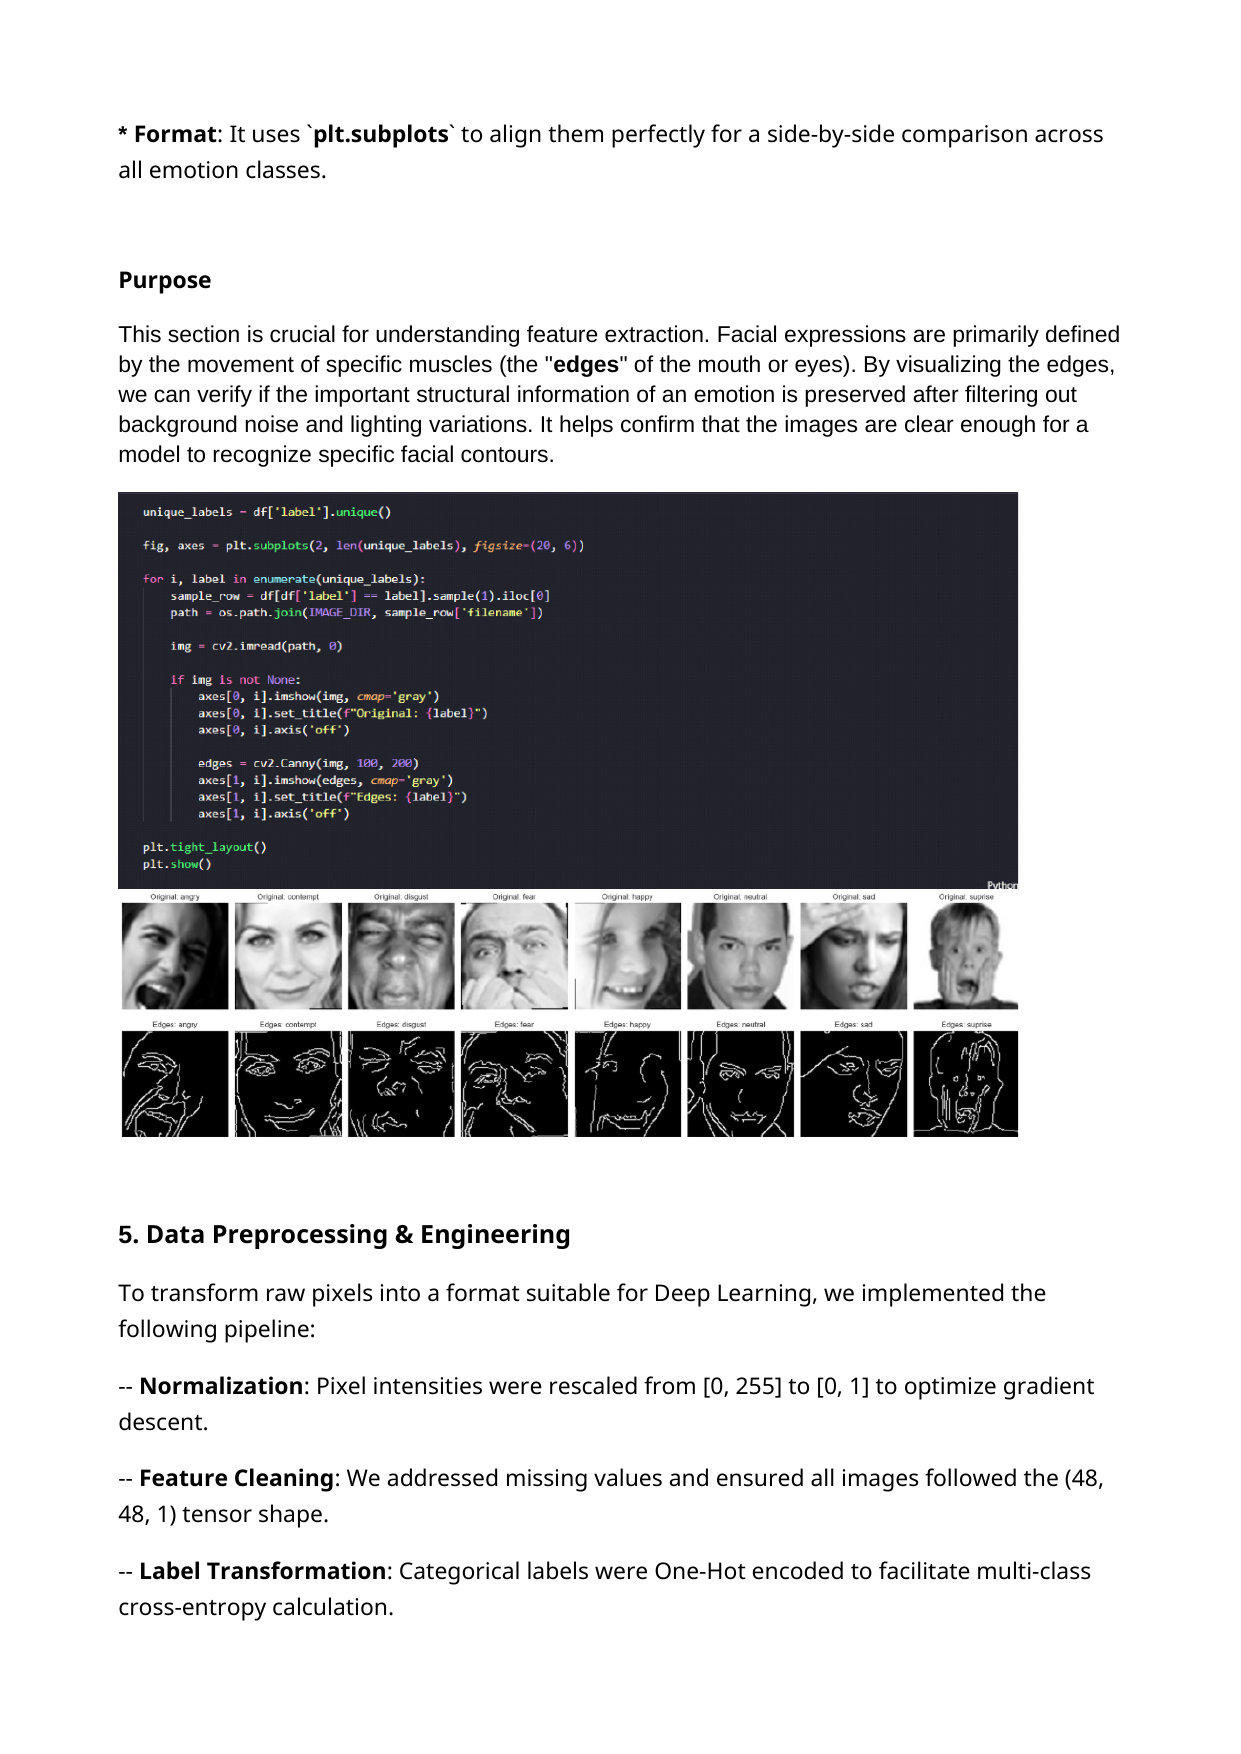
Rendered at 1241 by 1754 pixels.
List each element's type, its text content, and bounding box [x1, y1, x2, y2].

text * Format: It uses `plt.subplots` to align them perfectly for a side-by-side comparison across all emotion classes. [118, 118, 1122, 185]
text -- Label Transformation: Categorical labels were One-Hot encoded to facilitate multi-class cross-entropy calculation. [118, 1555, 1122, 1622]
text -- Normalization: Pixel intensities were rescaled from [0, 255] to [0, 1] to optimize gradient descent. [118, 1369, 1122, 1437]
text -- Feature Cleaning: We addressed missing values and ensured all images followed the (48, 48, 1) tensor shape. [118, 1462, 1122, 1529]
text This section is crucial for understanding feature extraction. Facial expressions are primarily defined by the movement of specific muscles (the "edges" of the mouth or eyes). By visualizing the edges, we can verify if the important structural information of an emotion is preserved after filtering out background noise and lighting variations. It helps confirm that the images are clear enough for a model to recognize specific facial contours. [118, 321, 1122, 468]
text 5. Data Preprocessing & Engineering [118, 1217, 1122, 1251]
text To transform raw pixels into a format suitable for Deep Learning, we implemented the following pipeline: [118, 1277, 1122, 1344]
text Purpose [118, 264, 1122, 295]
